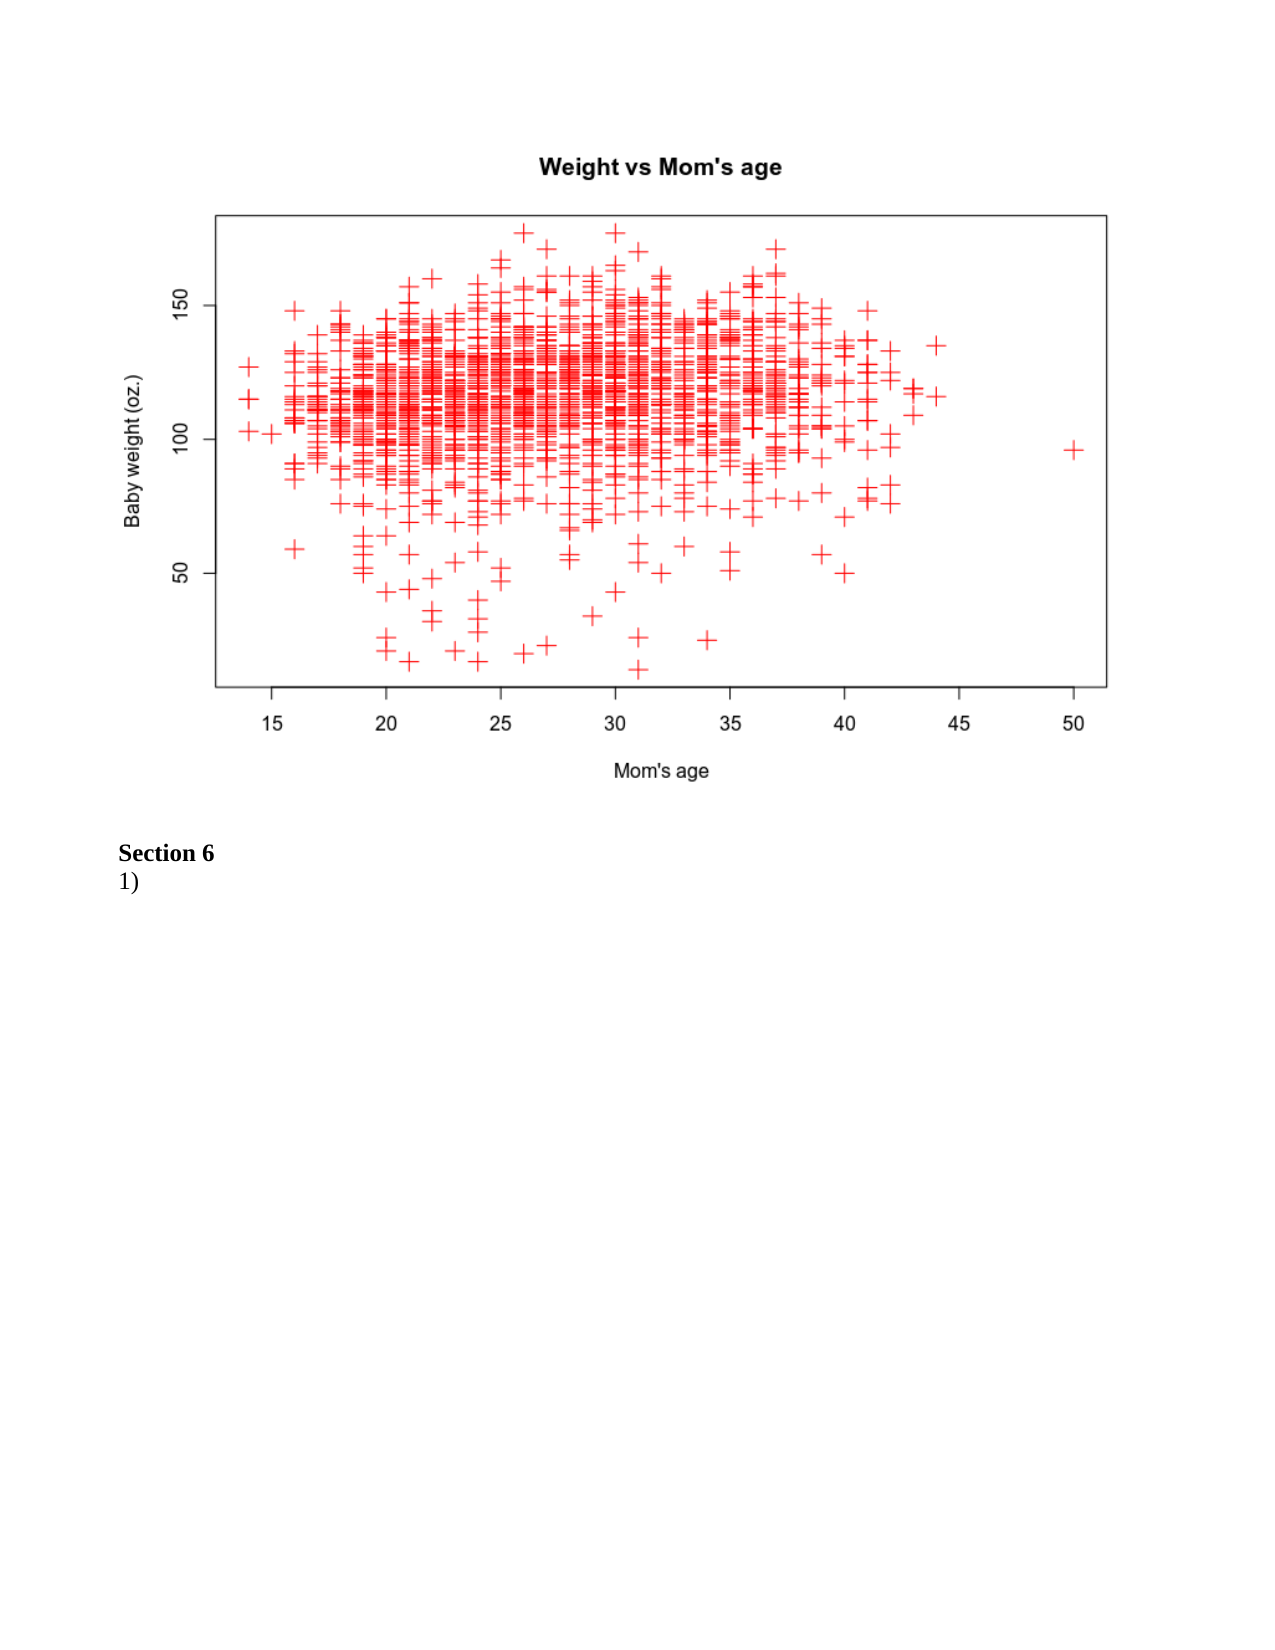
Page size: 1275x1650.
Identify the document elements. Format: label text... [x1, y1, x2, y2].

text Section 6 [118, 838, 1157, 866]
picture [118, 118, 1157, 809]
text 1) [118, 866, 1157, 895]
